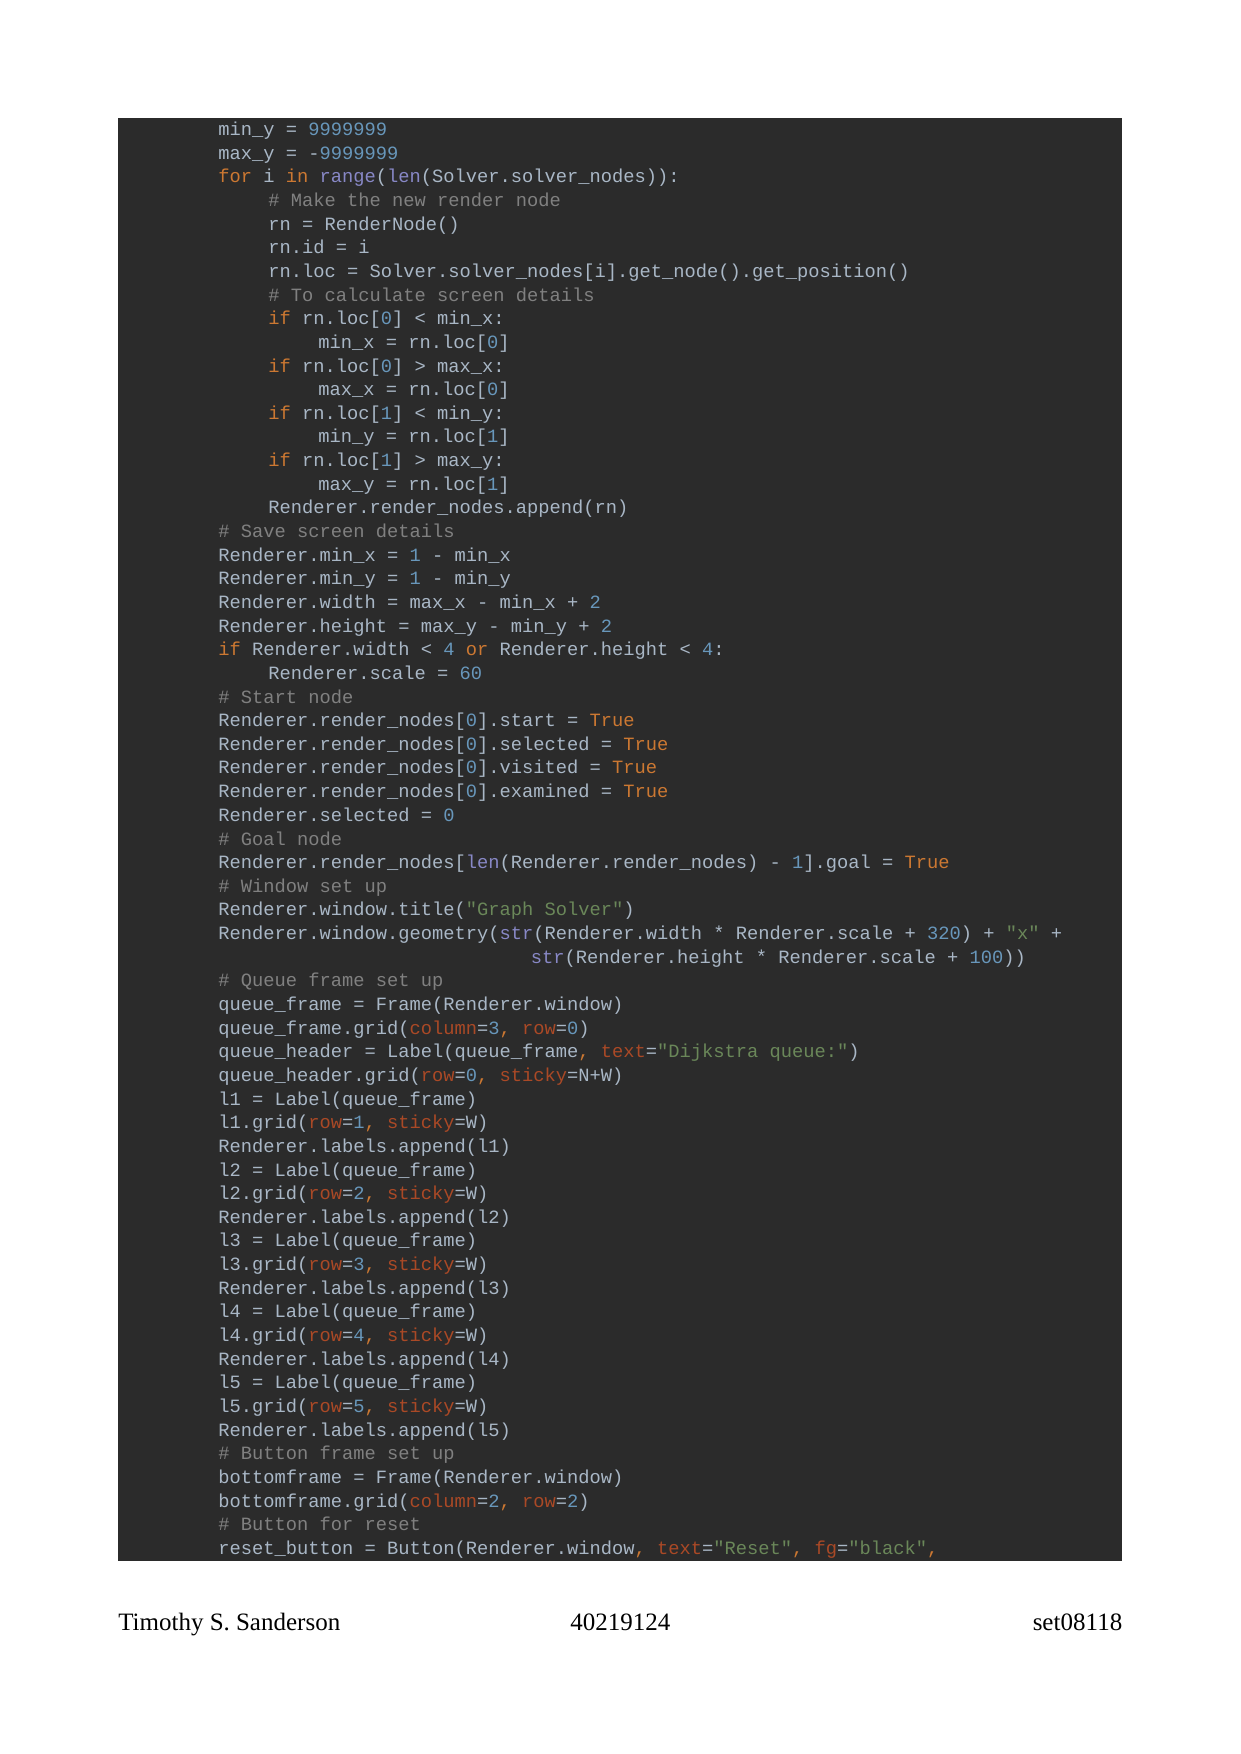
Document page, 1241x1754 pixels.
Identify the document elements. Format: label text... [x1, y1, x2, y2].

text for i in range(len(Solver.solver_nodes)): [118, 165, 1122, 189]
text Renderer.render_nodes[0].start = True [118, 709, 1122, 733]
text bottomframe = Frame(Renderer.window) [118, 1466, 1122, 1489]
text queue_header.grid(row=0, sticky=N+W) [118, 1064, 1122, 1088]
text max_x = rn.loc[0] [118, 378, 1122, 402]
text Renderer.render_nodes[0].selected = True [118, 733, 1122, 757]
text max_y = rn.loc[1] [118, 473, 1122, 496]
text l2.grid(row=2, sticky=W) [118, 1182, 1122, 1206]
text Renderer.render_nodes[0].examined = True [118, 780, 1122, 804]
text Renderer.min_x = 1 - min_x [118, 544, 1122, 567]
text queue_header = Label(queue_frame, text="Dijkstra queue:") [118, 1040, 1122, 1064]
text Renderer.min_y = 1 - min_y [118, 567, 1122, 591]
text if rn.loc[0] > max_x: [118, 354, 1122, 378]
text max_y = -9999999 [118, 142, 1122, 165]
text queue_frame.grid(column=3, row=0) [118, 1017, 1122, 1040]
text Renderer.window.geometry(str(Renderer.width * Renderer.scale + 320) + "x" + [118, 922, 1122, 946]
text l4 = Label(queue_frame) [118, 1300, 1122, 1324]
text bottomframe.grid(column=2, row=2) [118, 1489, 1122, 1513]
text # Make the new render node [118, 189, 1122, 213]
text Renderer.labels.append(l5) [118, 1419, 1122, 1442]
text l1 = Label(queue_frame) [118, 1088, 1122, 1111]
text Renderer.render_nodes.append(rn) [118, 496, 1122, 520]
text Renderer.labels.append(l4) [118, 1348, 1122, 1371]
text Renderer.scale = 60 [118, 662, 1122, 686]
text Renderer.render_nodes[0].visited = True [118, 757, 1122, 780]
text Renderer.height = max_y - min_y + 2 [118, 615, 1122, 638]
text Renderer.window.title("Graph Solver") [118, 898, 1122, 922]
text str(Renderer.height * Renderer.scale + 100)) [118, 946, 1122, 969]
text Renderer.width = max_x - min_x + 2 [118, 591, 1122, 615]
text Renderer.labels.append(l3) [118, 1277, 1122, 1300]
text min_x = rn.loc[0] [118, 331, 1122, 354]
text Renderer.render_nodes[len(Renderer.render_nodes) - 1].goal = True [118, 851, 1122, 875]
text rn = RenderNode() [118, 213, 1122, 236]
text rn.loc = Solver.solver_nodes[i].get_node().get_position() [118, 260, 1122, 284]
text l2 = Label(queue_frame) [118, 1158, 1122, 1182]
text min_y = rn.loc[1] [118, 426, 1122, 449]
text queue_frame = Frame(Renderer.window) [118, 993, 1122, 1017]
text # Button frame set up [118, 1442, 1122, 1466]
text # Save screen details [118, 520, 1122, 544]
text rn.id = i [118, 236, 1122, 260]
text # Button for reset [118, 1513, 1122, 1537]
text if rn.loc[1] > max_y: [118, 449, 1122, 473]
text # To calculate screen details [118, 284, 1122, 307]
text l4.grid(row=4, sticky=W) [118, 1324, 1122, 1348]
text if rn.loc[1] < min_y: [118, 402, 1122, 426]
text l5 = Label(queue_frame) [118, 1371, 1122, 1395]
text Renderer.selected = 0 [118, 804, 1122, 827]
text l3 = Label(queue_frame) [118, 1229, 1122, 1253]
text if rn.loc[0] < min_x: [118, 307, 1122, 331]
text # Goal node [118, 827, 1122, 851]
text if Renderer.width < 4 or Renderer.height < 4: [118, 638, 1122, 662]
text l5.grid(row=5, sticky=W) [118, 1395, 1122, 1419]
text # Window set up [118, 875, 1122, 898]
text Renderer.labels.append(l2) [118, 1206, 1122, 1229]
text reset_button = Button(Renderer.window, text="Reset", fg="black", [118, 1537, 1122, 1561]
text min_y = 9999999 [118, 118, 1122, 142]
text l1.grid(row=1, sticky=W) [118, 1111, 1122, 1135]
text l3.grid(row=3, sticky=W) [118, 1253, 1122, 1277]
text # Start node [118, 686, 1122, 709]
text Renderer.labels.append(l1) [118, 1135, 1122, 1158]
text # Queue frame set up [118, 969, 1122, 993]
